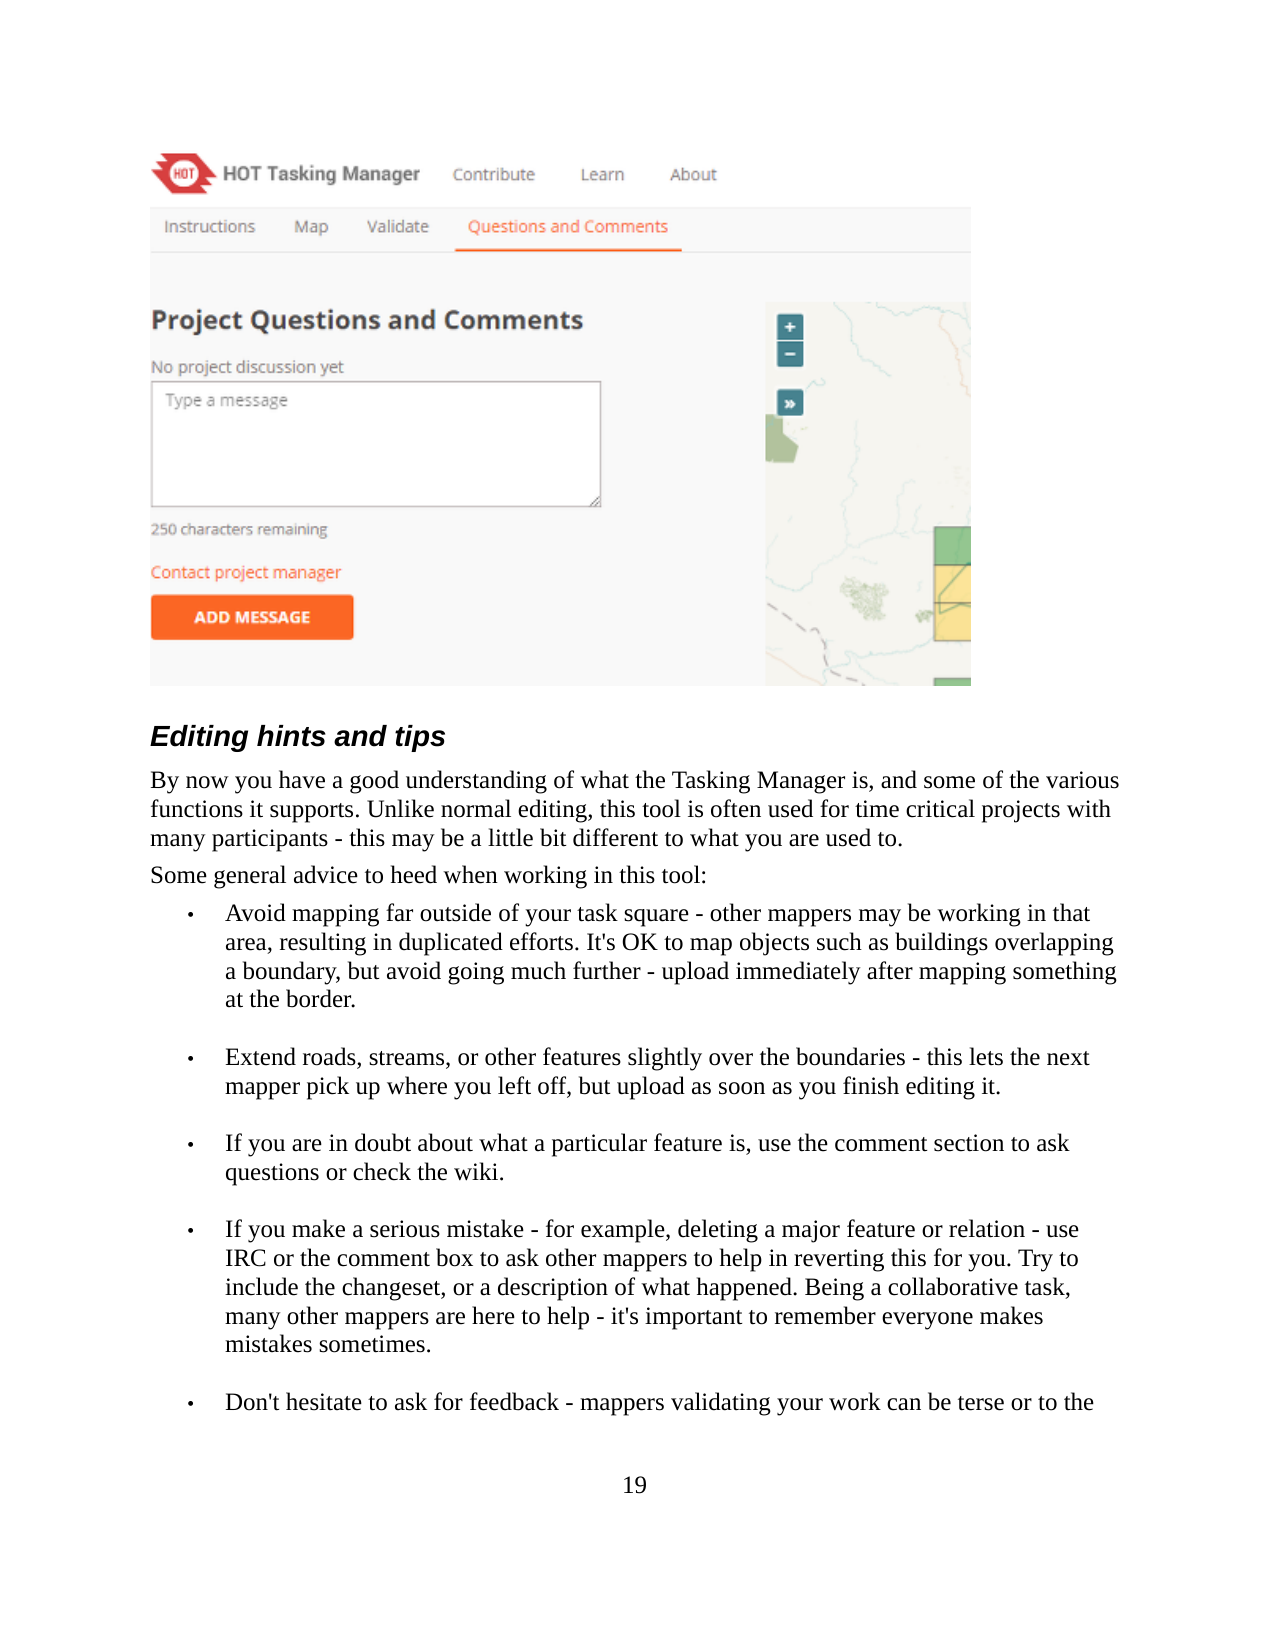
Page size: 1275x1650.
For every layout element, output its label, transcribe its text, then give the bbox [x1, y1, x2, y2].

subtitle Editing hints and tips [150, 719, 1125, 753]
text By now you have a good understanding of what the Tasking Manager is, and some of the various functions it supports. Unlike normal editing, this tool is often used for time critical projects with many participants - this may be a little bit different to what you are used to. [150, 765, 1125, 852]
text Some general advice to heed when working in this tool: [150, 861, 1125, 889]
list Extend roads, streams, or other features slightly over the boundaries - this lets the next mapper pick up where you left off, but upload as soon as you finish editing it. [187, 1042, 1125, 1128]
list If you make a serious mistake - for example, deleting a major feature or relation - use IRC or the comment box to ask other mappers to help in reverting this for you. Try to include the changeset, or a description of what happened. Being a collaborative task, many other mappers are here to help - it's important to remember everyone makes mistakes sometimes. [187, 1214, 1125, 1387]
list Avoid mapping far outside of your task square - other mappers may be working in that area, resulting in duplicated efforts. It's OK to map objects such as buildings overlapping a boundary, but avoid going much further - upload immediately after mapping something at the border. [187, 898, 1125, 1042]
list If you are in doubt about what a particular feature is, use the comment section to ask questions or check the wiki. [187, 1128, 1125, 1214]
list Don't hesitate to ask for feedback - mappers validating your work can be terse or to the [187, 1387, 1125, 1416]
picture [150, 150, 971, 686]
